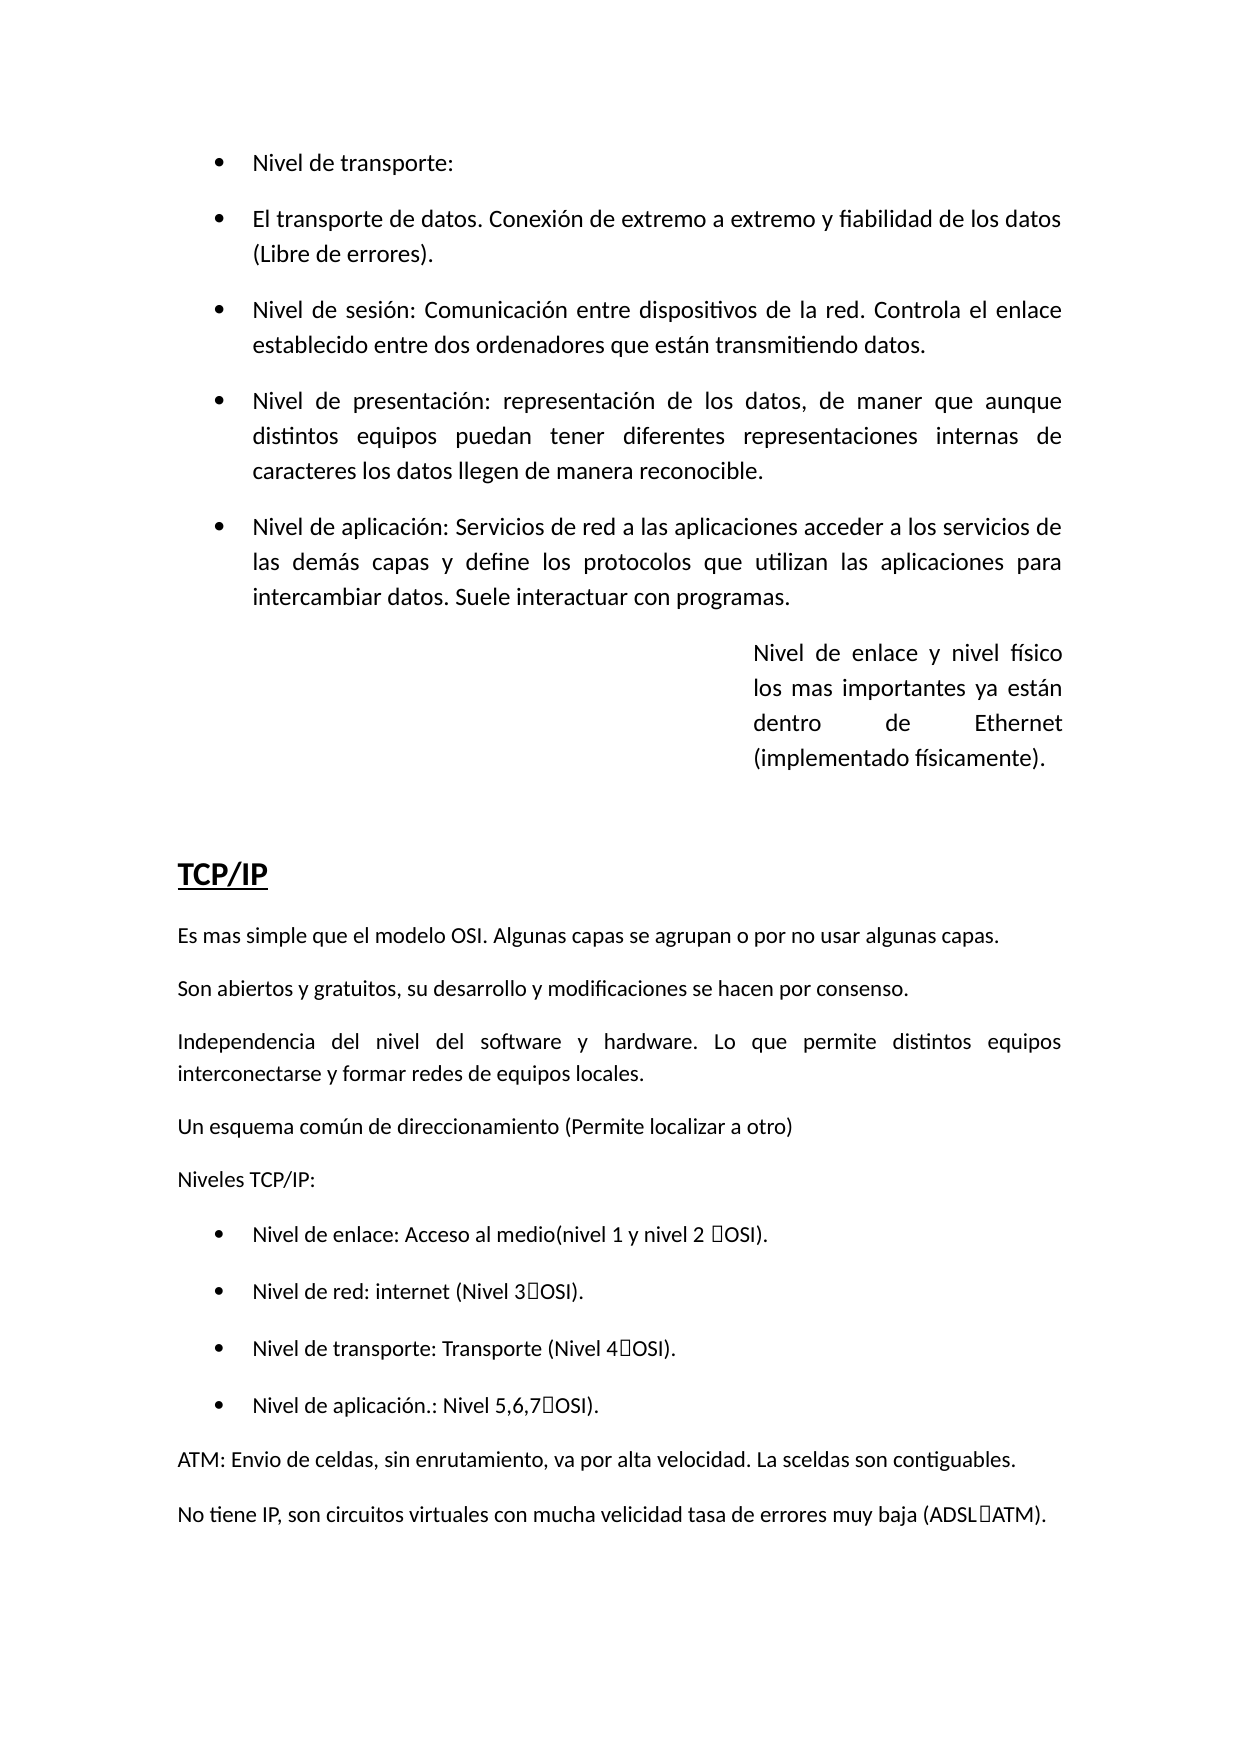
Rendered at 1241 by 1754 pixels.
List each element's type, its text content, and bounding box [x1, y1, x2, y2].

text Independencia del nivel del software y hardware. Lo que permite distintos equipos interconectarse y formar redes de equipos locales. [177, 1027, 1063, 1087]
text Un esquema común de direccionamiento (Permite localizar a otro) [177, 1112, 1063, 1140]
list Nivel de aplicación.: Nivel 5,6,7OSI). [215, 1389, 1063, 1420]
text TCP/IP [177, 853, 1063, 894]
text Son abiertos y gratuitos, su desarrollo y modificaciones se hacen por consenso. [177, 974, 1063, 1002]
text ATM: Envio de celdas, sin enrutamiento, va por alta velocidad. La sceldas son contiguables. [177, 1445, 1063, 1473]
list Nivel de red: internet (Nivel 3OSI). [215, 1275, 1063, 1306]
list El transporte de datos. Conexión de extremo a extremo y fiabilidad de los datos (Libre de errores). [215, 203, 1063, 269]
text Nivel de enlace y nivel físico los mas importantes ya están dentro de Ethernet (implementado físicamente). [753, 637, 1063, 772]
list Nivel de transporte: Transporte (Nivel 4OSI). [215, 1332, 1063, 1363]
list Nivel de transporte: [215, 148, 1063, 178]
text Es mas simple que el modelo OSI. Algunas capas se agrupan o por no usar algunas capas. [177, 921, 1063, 949]
text No tiene IP, son circuitos virtuales con mucha velicidad tasa de errores muy baja (ADSLATM). [177, 1498, 1063, 1530]
list Nivel de presentación: representación de los datos, de maner que aunque distintos equipos puedan tener diferentes representaciones internas de caracteres los datos llegen de manera reconocible. [215, 385, 1063, 486]
text Niveles TCP/IP: [177, 1165, 1063, 1193]
list Nivel de enlace: Acceso al medio(nivel 1 y nivel 2 OSI). [215, 1218, 1063, 1249]
list Nivel de aplicación: Servicios de red a las aplicaciones acceder a los servicios de las demás capas y define los protocolos que utilizan las aplicaciones para intercambiar datos. Suele interactuar con programas. [215, 511, 1063, 611]
list Nivel de sesión: Comunicación entre dispositivos de la red. Controla el enlace establecido entre dos ordenadores que están transmitiendo datos. [215, 294, 1063, 360]
